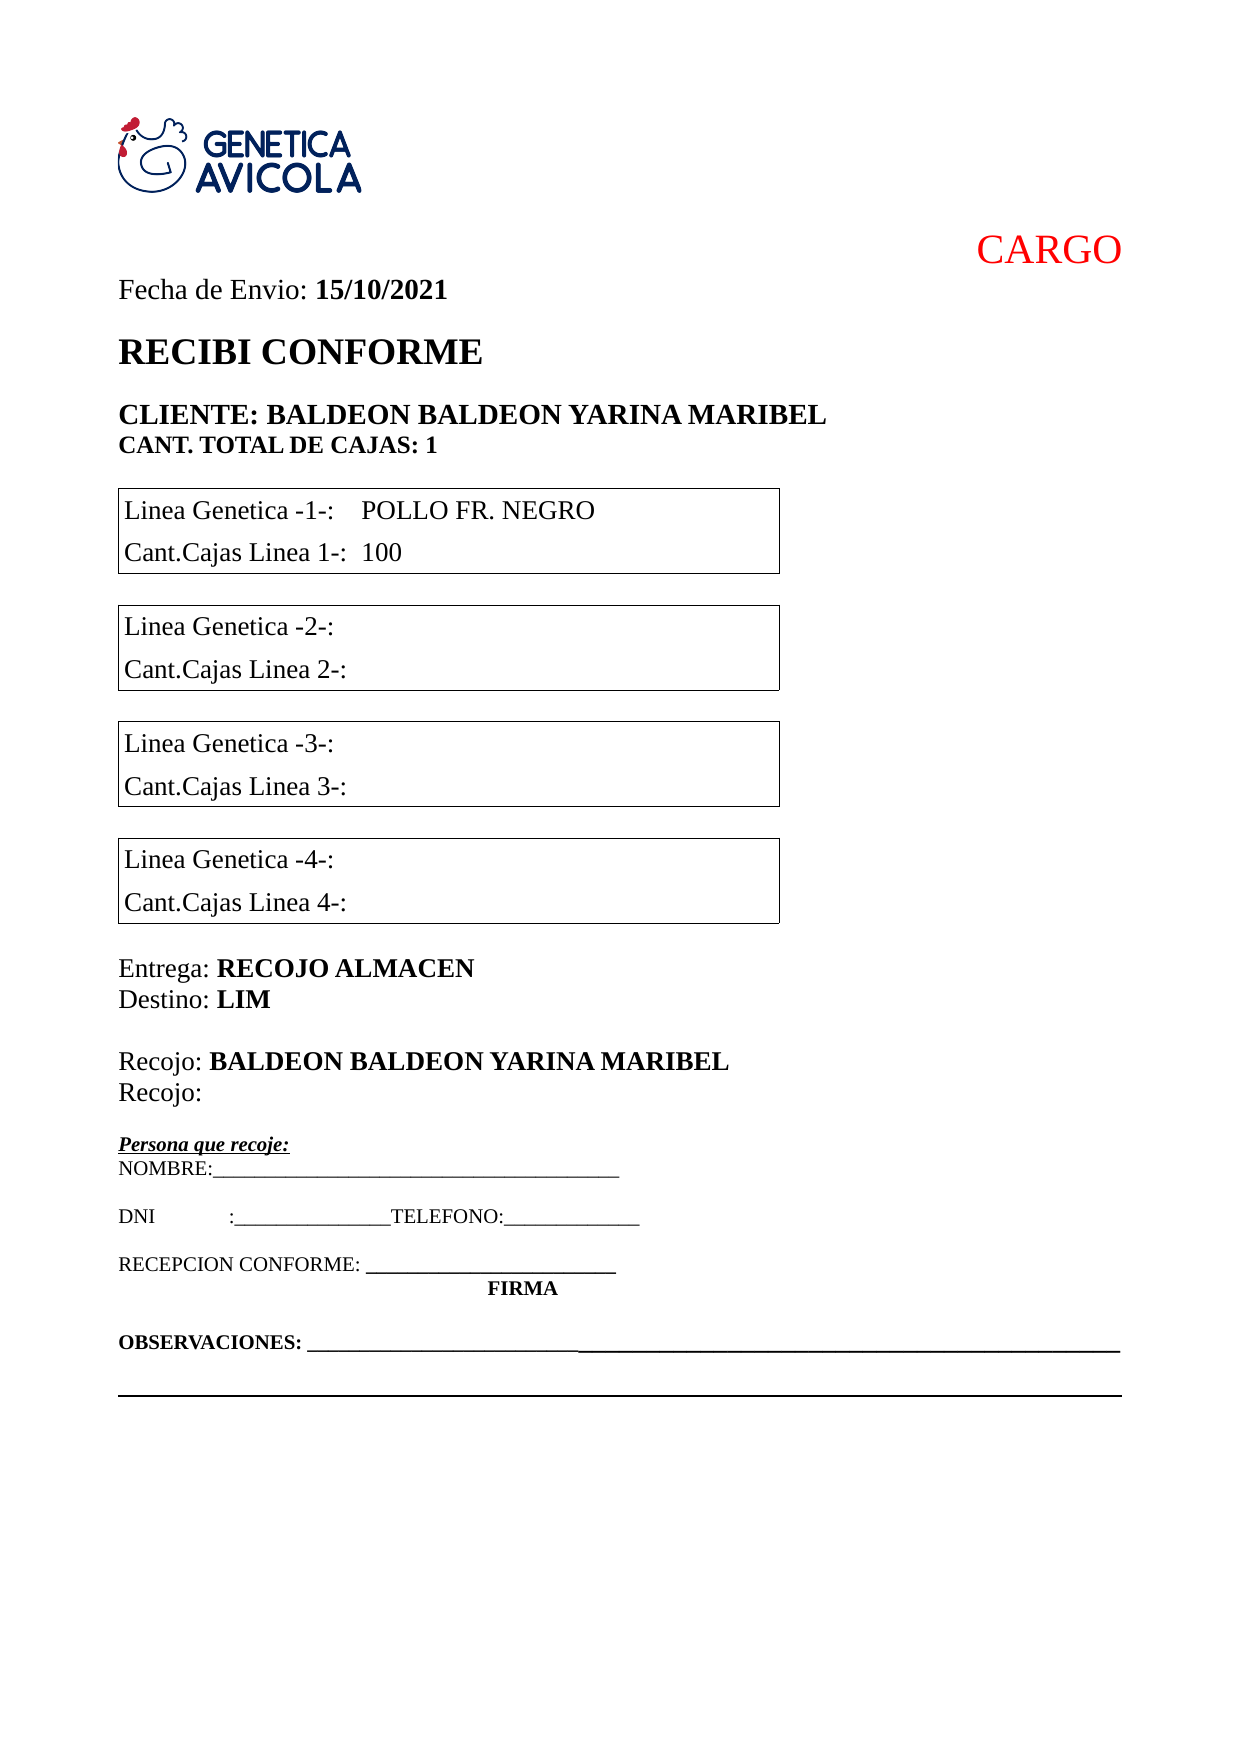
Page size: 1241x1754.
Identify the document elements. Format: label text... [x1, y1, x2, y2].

table_cell [356, 839, 779, 880]
text FIRMA [118, 1276, 1122, 1300]
table_cell Linea Genetica -3-: [119, 722, 356, 764]
text OBSERVACIONES: __________________________________________________________________ [118, 1324, 1122, 1355]
table_cell 100 [356, 531, 779, 573]
table_cell [356, 764, 779, 806]
text CANT. TOTAL DE CAJAS: 1 [118, 431, 1122, 459]
table_cell [356, 574, 779, 604]
table_cell [356, 807, 779, 838]
text NOMBRE:_______________________________________ [118, 1156, 1122, 1180]
table_cell Cant.Cajas Linea 4-: [119, 880, 356, 923]
table_cell [356, 647, 779, 690]
picture [117, 117, 362, 193]
table_header Linea Genetica -1-: [119, 489, 356, 531]
table_cell Cant.Cajas Linea 1-: [119, 531, 356, 573]
table_cell [118, 807, 356, 838]
table_cell Linea Genetica -4-: [119, 839, 356, 880]
text RECEPCION CONFORME: ________________________ [118, 1252, 1122, 1276]
table_cell [118, 691, 356, 721]
table_cell [118, 574, 356, 604]
table_cell Cant.Cajas Linea 2-: [119, 647, 356, 690]
text RECIBI CONFORME [118, 330, 1122, 373]
text CLIENTE: BALDEON BALDEON YARINA MARIBEL [118, 397, 1122, 431]
table_cell Cant.Cajas Linea 3-: [119, 764, 356, 806]
table_cell [356, 722, 779, 764]
text Persona que recoje: [118, 1132, 1122, 1156]
table_header POLLO FR. NEGRO [356, 489, 779, 531]
text Recojo: BALDEON BALDEON YARINA MARIBEL [118, 1045, 1122, 1076]
text Entrega: RECOJO ALMACEN [118, 952, 1122, 983]
table_cell Linea Genetica -2-: [119, 606, 356, 647]
text Fecha de Envio: 15/10/2021 [118, 272, 1122, 306]
table_cell [356, 606, 779, 647]
table_cell [356, 880, 779, 923]
text Recojo: [118, 1076, 1122, 1108]
table_cell [356, 691, 779, 721]
text DNI :_______________TELEFONO:_____________ [118, 1204, 1122, 1228]
text CARGO [118, 224, 1122, 272]
text Destino: LIM [118, 983, 1122, 1014]
